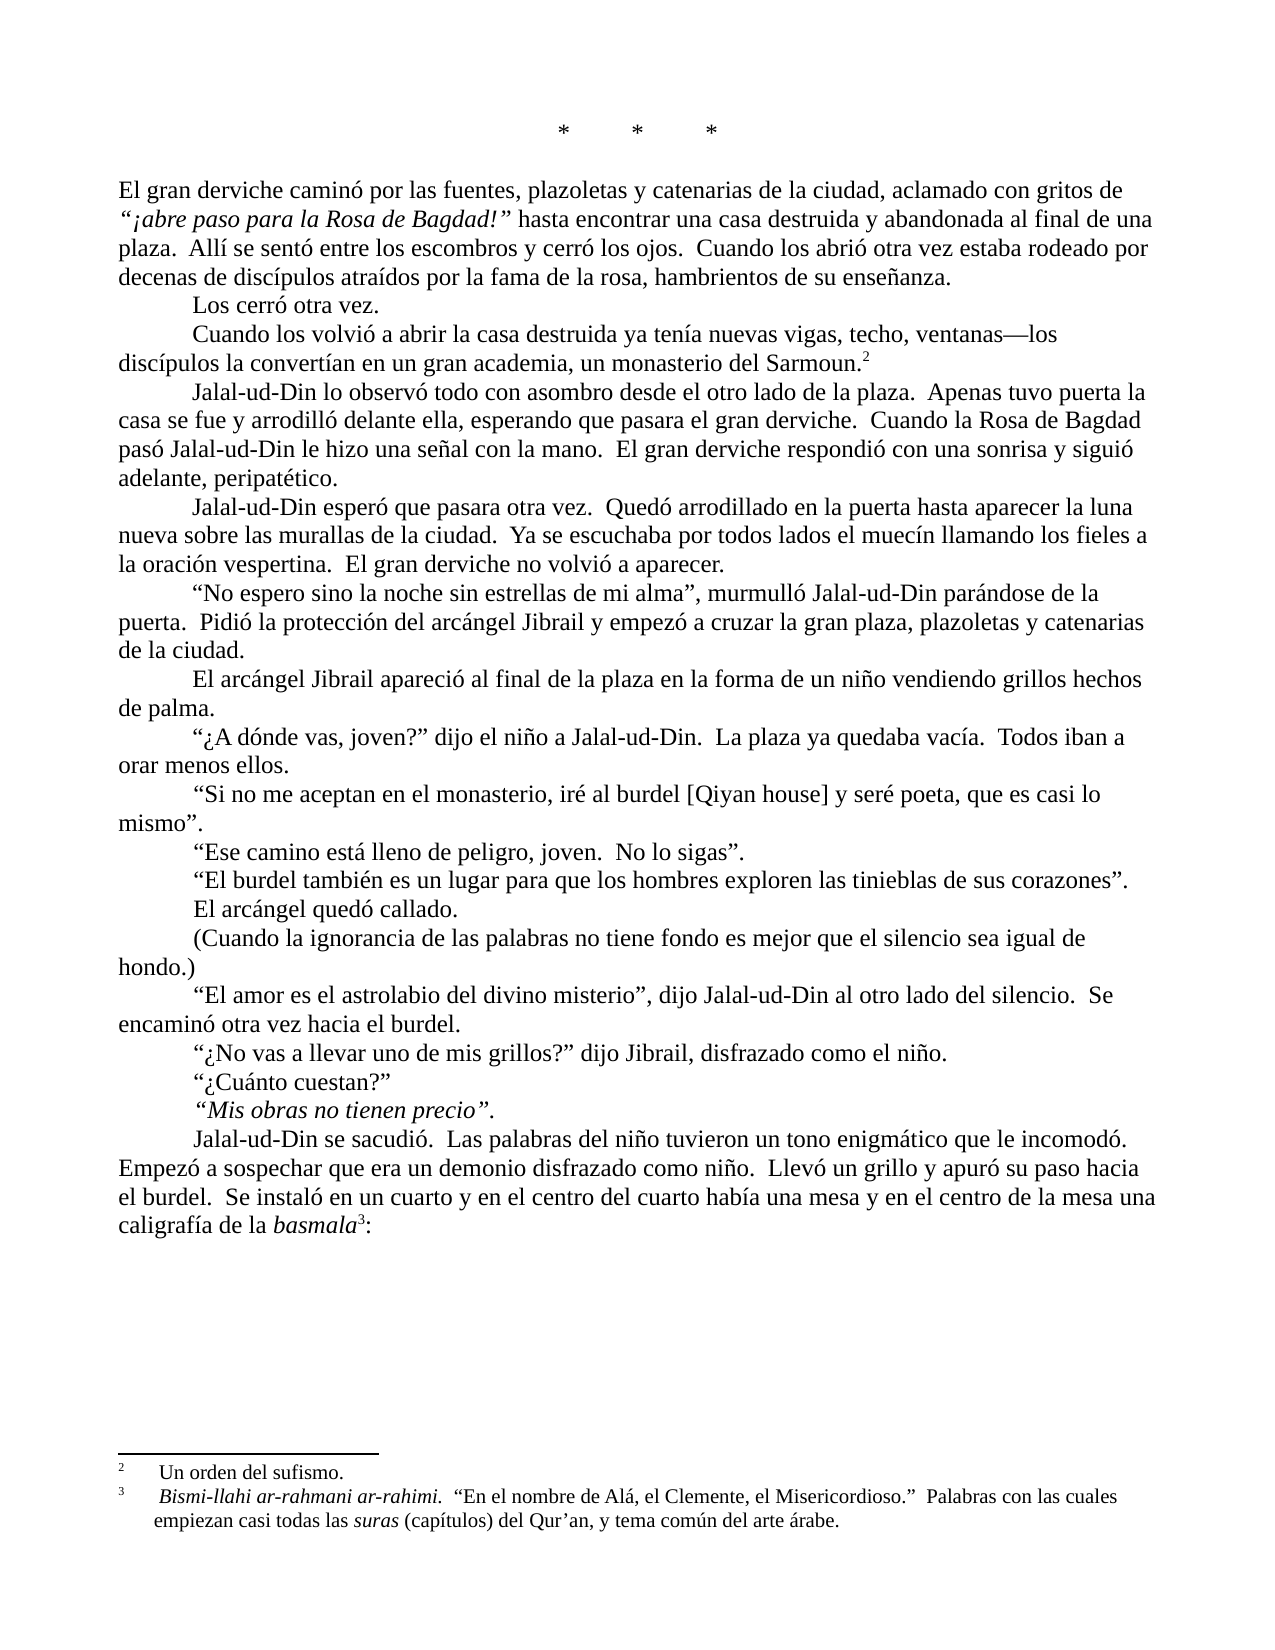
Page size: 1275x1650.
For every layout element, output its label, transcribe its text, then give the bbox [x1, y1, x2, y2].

text Los cerró otra vez. [118, 291, 1157, 319]
text “No espero sino la noche sin estrellas de mi alma”, murmulló Jalal-ud-Din parándose de la puerta. Pidió la protección del arcángel Jibrail y empezó a cruzar la gran plaza, plazoletas y catenarias de la ciudad. [118, 578, 1157, 664]
text “Si no me aceptan en el monasterio, iré al burdel [Qiyan house] y seré poeta, que es casi lo mismo”. [118, 779, 1157, 837]
text “El burdel también es un lugar para que los hombres exploren las tinieblas de sus corazones”. [118, 866, 1157, 894]
text Cuando los volvió a abrir la casa destruida ya tenía nuevas vigas, techo, ventanas—los discípulos la convertían en un gran academia, un monasterio del Sarmoun. [118, 319, 1157, 377]
text Jalal-ud-Din esperó que pasara otra vez. Quedó arrodillado en la puerta hasta aparecer la luna nueva sobre las murallas de la ciudad. Ya se escuchaba por todos lados el muecín llamando los fieles a la oración vespertina. El gran derviche no volvió a aparecer. [118, 492, 1157, 578]
text El arcángel Jibrail apareció al final de la plaza en la forma de un niño vendiendo grillos hechos de palma. [118, 664, 1157, 722]
text El gran derviche caminó por las fuentes, plazoletas y catenarias de la ciudad, aclamado con gritos de “¡abre paso para la Rosa de Bagdad!” hasta encontrar una casa destruida y abandonada al final de una plaza. Allí se sentó entre los escombros y cerró los ojos. Cuando los abrió otra vez estaba rodeado por decenas de discípulos atraídos por la fama de la rosa, hambrientos de su enseñanza. [118, 176, 1157, 291]
text Bismi-llahi ar-rahmani ar-rahimi. “En el nombre de Alá, el Clemente, el Misericordioso.” Palabras con las cuales empiezan casi todas las suras (capítulos) del Qur’an, y tema común del arte árabe. [118, 1484, 1157, 1532]
text Jalal-ud-Din se sacudió. Las palabras del niño tuvieron un tono enigmático que le incomodó. Empezó a sospechar que era un demonio disfrazado como niño. Llevó un grillo y apuró su paso hacia el burdel. Se instaló en un cuarto y en el centro del cuarto había una mesa y en el centro de la mesa una caligrafía de la basmala: [118, 1124, 1157, 1239]
text “Mis obras no tienen precio”. [118, 1096, 1157, 1124]
text “¿No vas a llevar uno de mis grillos?” dijo Jibrail, disfrazado como el niño. [118, 1038, 1157, 1067]
text * * * [118, 118, 1157, 147]
text “Ese camino está lleno de peligro, joven. No lo sigas”. [118, 837, 1157, 866]
text (Cuando la ignorancia de las palabras no tiene fondo es mejor que el silencio sea igual de hondo.) [118, 923, 1157, 981]
text “¿A dónde vas, joven?” dijo el niño a Jalal-ud-Din. La plaza ya quedaba vacía. Todos iban a orar menos ellos. [118, 722, 1157, 779]
text El arcángel quedó callado. [118, 894, 1157, 923]
text “¿Cuánto cuestan?” [118, 1067, 1157, 1096]
text Un orden del sufismo. [118, 1460, 1157, 1484]
text “El amor es el astrolabio del divino misterio”, dijo Jalal-ud-Din al otro lado del silencio. Se encaminó otra vez hacia el burdel. [118, 981, 1157, 1038]
text Jalal-ud-Din lo observó todo con asombro desde el otro lado de la plaza. Apenas tuvo puerta la casa se fue y arrodilló delante ella, esperando que pasara el gran derviche. Cuando la Rosa de Bagdad pasó Jalal-ud-Din le hizo una señal con la mano. El gran derviche respondió con una sonrisa y siguió adelante, peripatético. [118, 377, 1157, 492]
